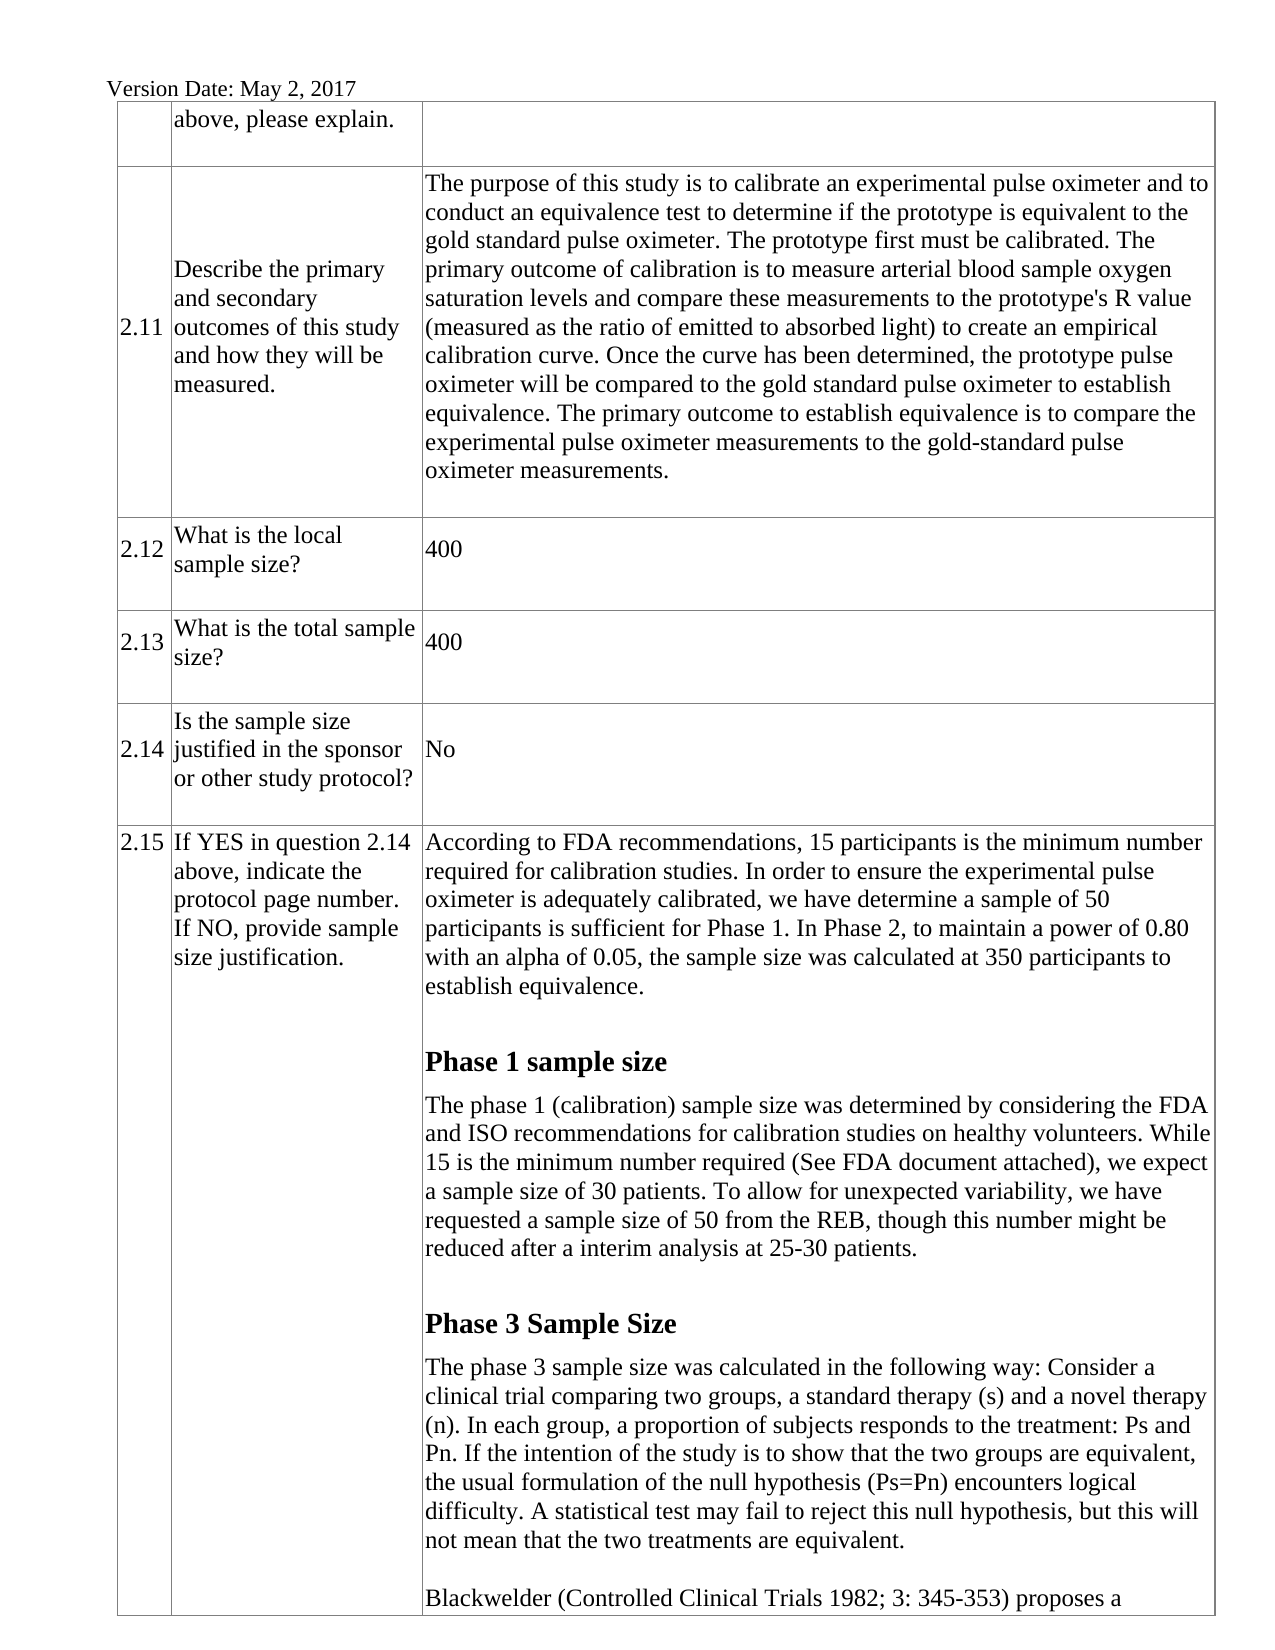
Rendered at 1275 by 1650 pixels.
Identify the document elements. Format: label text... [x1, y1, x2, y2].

table_cell [172, 1023, 422, 1084]
table_cell and secondary [172, 284, 422, 312]
table_cell [118, 1119, 171, 1148]
table_cell The purpose of this study is to calibrate an experimental pulse oximeter and to [423, 167, 1214, 197]
table_cell saturation levels and compare these measurements to the prototype's R value [423, 284, 1214, 312]
table_cell 2.12 [118, 518, 171, 610]
table_cell [172, 1206, 422, 1234]
table_cell [118, 943, 171, 972]
table_cell oximeter will be compared to the gold standard pulse oximeter to establish [423, 370, 1214, 399]
table_cell [118, 1206, 171, 1234]
table_cell If YES in question 2.14 [172, 826, 422, 857]
table_cell 2.13 [118, 611, 171, 703]
table_cell [172, 1347, 422, 1382]
table_cell [172, 1526, 422, 1569]
table_cell [172, 1148, 422, 1177]
table_cell [172, 1119, 422, 1148]
table_cell with an alpha of 0.05, the sample size was calculated at 350 participants to [423, 943, 1214, 972]
table_cell not mean that the two treatments are equivalent. [423, 1526, 1214, 1569]
table_cell equivalence. The primary outcome to establish equivalence is to compare the [423, 399, 1214, 427]
table_cell [172, 1234, 422, 1285]
table_cell gold standard pulse oximeter. The prototype first must be calibrated. The [423, 226, 1214, 255]
table_cell [118, 255, 171, 284]
table_cell and how they will be [172, 341, 422, 370]
table_cell 400 [423, 611, 1214, 703]
table_cell [172, 428, 422, 456]
table_cell [172, 1177, 422, 1206]
table_cell experimental pulse oximeter measurements to the gold-standard pulse [423, 428, 1214, 456]
table_cell [118, 198, 171, 226]
table_cell protocol page number. [172, 885, 422, 914]
table_cell [118, 1347, 171, 1382]
table_cell [172, 167, 422, 197]
table_cell Phase 3 Sample Size [423, 1285, 1214, 1347]
table_cell 400 [423, 518, 1214, 610]
table_cell [118, 1023, 171, 1084]
table_cell [118, 1234, 171, 1285]
table_cell a sample size of 30 patients. To allow for unexpected variability, we have [423, 1177, 1214, 1206]
table_cell [172, 226, 422, 255]
table_cell 2.11 [118, 313, 171, 341]
table_cell [118, 972, 171, 1023]
table_cell participants is sufficient for Phase 1. In Phase 2, to maintain a power of 0.80 [423, 914, 1214, 943]
table_cell [118, 341, 171, 370]
table_cell [118, 1468, 171, 1497]
table_cell [118, 399, 171, 427]
table_cell calibration curve. Once the curve has been determined, the prototype pulse [423, 341, 1214, 370]
table_cell required for calibration studies. In order to ensure the experimental pulse [423, 857, 1214, 885]
table_cell primary outcome of calibration is to measure arterial blood sample oxygen [423, 255, 1214, 284]
table_cell The phase 3 sample size was calculated in the following way: Consider a [423, 1347, 1214, 1382]
table_cell [172, 1084, 422, 1119]
table_cell above, indicate the [172, 857, 422, 885]
table_cell [172, 1382, 422, 1411]
table_cell (measured as the ratio of emitted to absorbed light) to create an empirical [423, 313, 1214, 341]
table_cell Pn. If the intention of the study is to show that the two groups are equivalent, [423, 1439, 1214, 1468]
table_cell What is the total sample size? [172, 611, 422, 703]
table_cell If NO, provide sample [172, 914, 422, 943]
table_cell [118, 914, 171, 943]
table_cell measured. [172, 370, 422, 399]
table_cell Blackwelder (Controlled Clinical Trials 1982; 3: 345-353) proposes a [423, 1569, 1214, 1615]
table_cell and ISO recommendations for calibration studies on healthy volunteers. While [423, 1119, 1214, 1148]
table_cell [172, 399, 422, 427]
table_cell [118, 428, 171, 456]
table_cell [118, 1526, 171, 1569]
table_cell According to FDA recommendations, 15 participants is the minimum number [423, 826, 1214, 857]
table_cell [172, 1569, 422, 1615]
table_cell Phase 1 sample size [423, 1023, 1214, 1084]
table_cell [118, 1285, 171, 1347]
table_header [118, 102, 171, 166]
table_cell oximeter is adequately calibrated, we have determine a sample of 50 [423, 885, 1214, 914]
table_cell No [423, 704, 1214, 825]
table_cell [118, 1084, 171, 1119]
table_cell [118, 857, 171, 885]
table_cell [118, 1177, 171, 1206]
table_cell requested a sample size of 50 from the REB, though this number might be [423, 1206, 1214, 1234]
table_cell 2.15 [118, 826, 171, 857]
table_cell [118, 1148, 171, 1177]
table_cell [172, 1468, 422, 1497]
table_cell [118, 226, 171, 255]
table_cell 2.14 [118, 704, 171, 825]
table_cell [172, 1285, 422, 1347]
table_cell the usual formulation of the null hypothesis (Ps=Pn) encounters logical [423, 1468, 1214, 1497]
table_cell Describe the primary [172, 255, 422, 284]
table_cell 15 is the minimum number required (See FDA document attached), we expect [423, 1148, 1214, 1177]
table_cell [172, 1497, 422, 1526]
table_cell outcomes of this study [172, 313, 422, 341]
table_cell [118, 370, 171, 399]
table_cell [118, 885, 171, 914]
table_cell conduct an equivalence test to determine if the prototype is equivalent to the [423, 198, 1214, 226]
table_cell reduced after a interim analysis at 25-30 patients. [423, 1234, 1214, 1285]
table_cell [172, 972, 422, 1023]
table_cell size justification. [172, 943, 422, 972]
table_cell [172, 1411, 422, 1439]
table_cell clinical trial comparing two groups, a standard therapy (s) and a novel therapy [423, 1382, 1214, 1411]
table_header above, please explain. [172, 102, 422, 166]
table_cell (n). In each group, a proportion of subjects responds to the treatment: Ps and [423, 1411, 1214, 1439]
table_cell establish equivalence. [423, 972, 1214, 1023]
table_header [423, 102, 1214, 166]
table_cell [118, 1569, 171, 1615]
table_cell [118, 1411, 171, 1439]
table_cell [172, 1439, 422, 1468]
table_cell [118, 284, 171, 312]
table_cell [118, 1382, 171, 1411]
table_cell [118, 1439, 171, 1468]
table_cell oximeter measurements. [423, 456, 1214, 517]
table_cell [172, 198, 422, 226]
table_cell [118, 1497, 171, 1526]
table_cell [172, 456, 422, 517]
table_cell Is the sample size justified in the sponsor or other study protocol? [172, 704, 422, 825]
table_cell What is the local sample size? [172, 518, 422, 610]
table_cell [118, 167, 171, 197]
table_cell difficulty. A statistical test may fail to reject this null hypothesis, but this will [423, 1497, 1214, 1526]
table_cell The phase 1 (calibration) sample size was determined by considering the FDA [423, 1084, 1214, 1119]
table_cell [118, 456, 171, 517]
